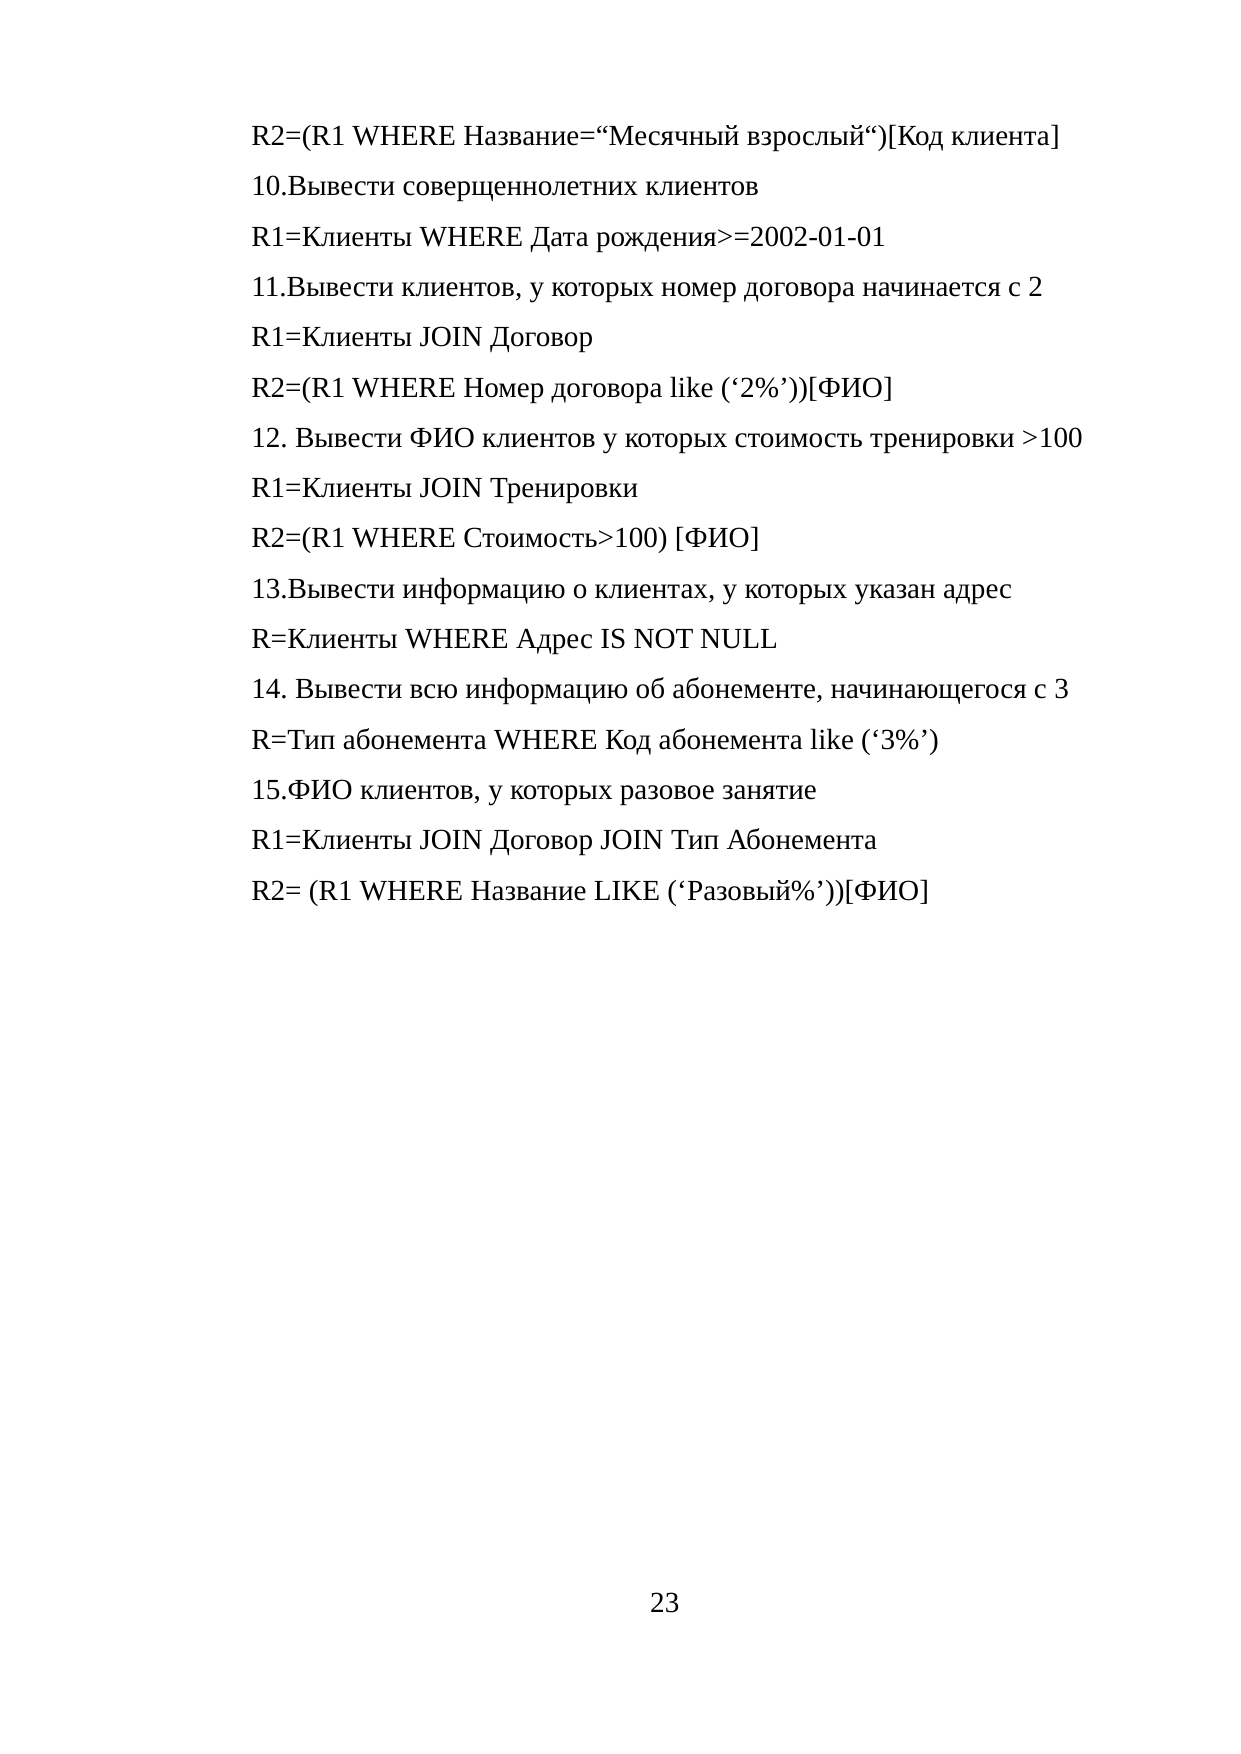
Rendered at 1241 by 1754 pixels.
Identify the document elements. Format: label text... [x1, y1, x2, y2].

text 15.ФИО клиентов, у которых разовое занятие [177, 772, 1152, 806]
text R=Тип абонемента WHERE Код абонемента like (‘3%’) [177, 722, 1152, 755]
text R1=Клиенты JOIN Договор [177, 319, 1152, 353]
text R2=(R1 WHERE Номер договора like (‘2%’))[ФИО] [177, 370, 1152, 403]
text 11.Вывести клиентов, у которых номер договора начинается с 2 [177, 269, 1152, 303]
text R1=Клиенты JOIN Тренировки [177, 470, 1152, 504]
text R2= (R1 WHERE Название LIKE (‘Разовый%’))[ФИО] [177, 873, 1152, 906]
text R1=Клиенты WHERE Дата рождения>=2002-01-01 [177, 219, 1152, 252]
text 14. Вывести всю информацию об абонементе, начинающегося с 3 [177, 672, 1152, 705]
text R1=Клиенты JOIN Договор JOIN Тип Абонемента [177, 822, 1152, 856]
text 10.Вывести соверщеннолетних клиентов [177, 168, 1152, 202]
text R=Клиенты WHERE Адрес IS NOT NULL [177, 621, 1152, 655]
text R2=(R1 WHERE Название=“Месячный взрослый“)[Код клиента] [177, 118, 1152, 152]
text 13.Вывести информацию о клиентах, у которых указан адрес [177, 571, 1152, 604]
text 12. Вывести ФИО клиентов у которых стоимость тренировки >100 [177, 420, 1152, 453]
text R2=(R1 WHERE Стоимость>100) [ФИО] [177, 521, 1152, 554]
